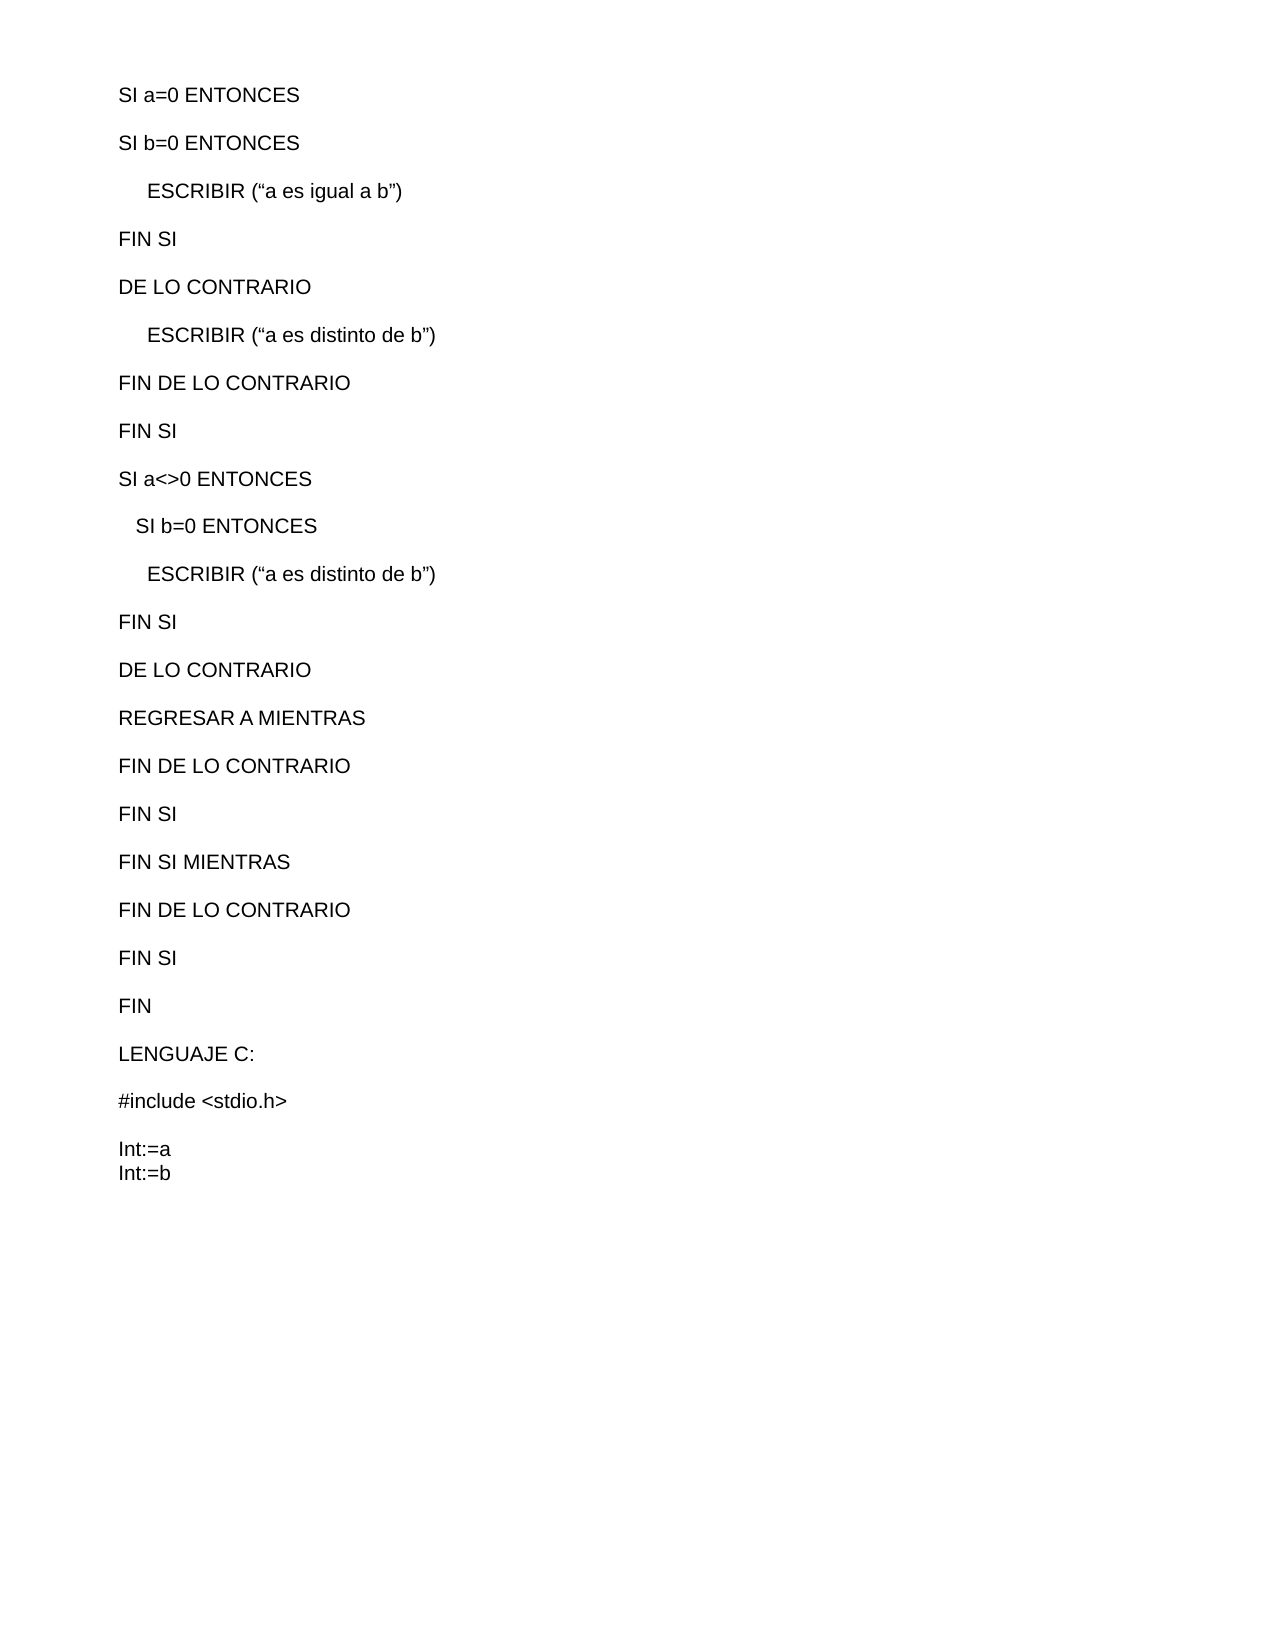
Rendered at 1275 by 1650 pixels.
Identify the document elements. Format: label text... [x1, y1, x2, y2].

text FIN [118, 993, 1205, 1017]
text LENGUAJE C: [118, 1041, 1205, 1065]
text SI b=0 ENTONCES [118, 131, 1205, 155]
text Int:=b [118, 1161, 1205, 1185]
text FIN SI [118, 610, 1205, 634]
text SI a<>0 ENTONCES [118, 466, 1205, 490]
text FIN SI [118, 946, 1205, 969]
text ESCRIBIR (“a es distinto de b”) [118, 323, 1205, 347]
text FIN SI [118, 227, 1205, 251]
text FIN SI MIENTRAS [118, 850, 1205, 874]
text REGRESAR A MIENTRAS [118, 706, 1205, 730]
text #include <stdio.h> [118, 1089, 1205, 1113]
text DE LO CONTRARIO [118, 275, 1205, 299]
text DE LO CONTRARIO [118, 658, 1205, 682]
text FIN SI [118, 802, 1205, 826]
text SI a=0 ENTONCES [118, 83, 1205, 107]
text FIN DE LO CONTRARIO [118, 371, 1205, 394]
text FIN SI [118, 418, 1205, 442]
text SI b=0 ENTONCES [118, 514, 1205, 538]
text ESCRIBIR (“a es igual a b”) [118, 179, 1205, 203]
text FIN DE LO CONTRARIO [118, 898, 1205, 922]
text FIN DE LO CONTRARIO [118, 754, 1205, 778]
text ESCRIBIR (“a es distinto de b”) [118, 562, 1205, 586]
text Int:=a [118, 1137, 1205, 1161]
